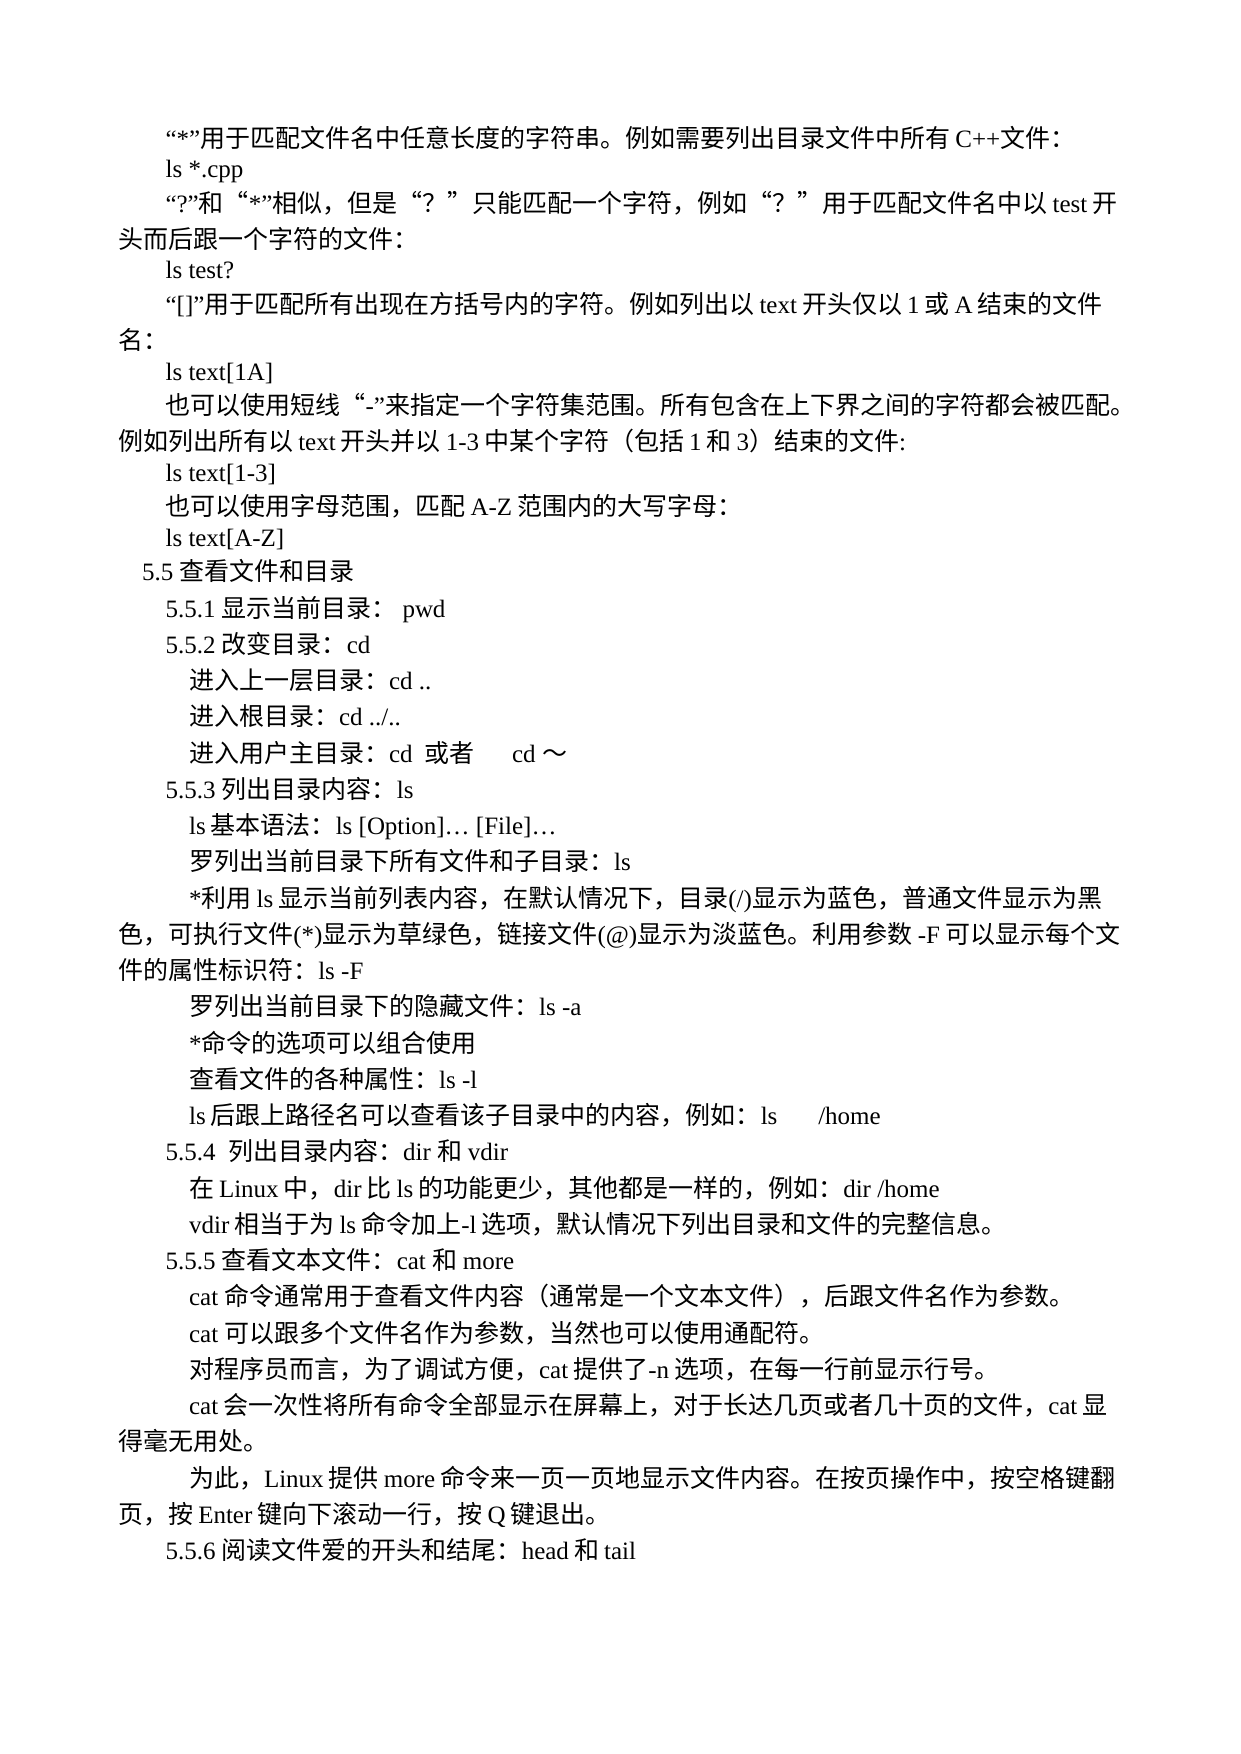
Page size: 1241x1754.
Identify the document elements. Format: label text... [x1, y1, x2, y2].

text 也可以使用字母范围，匹配A-Z范围内的大写字母： [118, 487, 1122, 523]
text *命令的选项可以组合使用 [118, 1023, 1122, 1059]
text ls text[1A] [118, 357, 1122, 386]
text cat 可以跟多个文件名作为参数，当然也可以使用通配符。 [118, 1313, 1122, 1349]
text 罗列出当前目录下所有文件和子目录：ls [118, 842, 1122, 878]
text 5.5.6 阅读文件爱的开头和结尾：head和tail [118, 1531, 1122, 1567]
text ls text[1-3] [118, 458, 1122, 487]
text ls后跟上路径名可以查看该子目录中的内容，例如：ls /home [118, 1096, 1122, 1132]
text 5.5.1 显示当前目录： pwd [118, 588, 1122, 624]
text cat 命令通常用于查看文件内容（通常是一个文本文件），后跟文件名作为参数。 [118, 1277, 1122, 1313]
text 也可以使用短线“-”来指定一个字符集范围。所有包含在上下界之间的字符都会被匹配。例如列出所有以text开头并以1-3中某个字符（包括1和3）结束的文件: [118, 386, 1122, 458]
text 5.5.4 列出目录内容：dir 和 vdir [118, 1132, 1122, 1168]
text 5.5.5 查看文本文件：cat 和 more [118, 1241, 1122, 1277]
text 5.5.2 改变目录：cd [118, 624, 1122, 661]
text 在Linux中，dir比ls的功能更少，其他都是一样的，例如：dir /home [118, 1168, 1122, 1204]
text 罗列出当前目录下的隐藏文件：ls -a [118, 987, 1122, 1023]
text “[]”用于匹配所有出现在方括号内的字符。例如列出以text开头仅以1或A结束的文件名： [118, 284, 1122, 357]
text 为此，Linux提供more命令来一页一页地显示文件内容。在按页操作中，按空格键翻页，按Enter键向下滚动一行，按Q键退出。 [118, 1458, 1122, 1531]
text 查看文件的各种属性：ls -l [118, 1059, 1122, 1096]
text ls *.cpp [118, 154, 1122, 183]
text *利用ls显示当前列表内容，在默认情况下，目录(/)显示为蓝色，普通文件显示为黑色，可执行文件(*)显示为草绿色，链接文件(@)显示为淡蓝色。利用参数 -F可以显示每个文件的属性标识符：ls -F [118, 878, 1122, 987]
text 进入用户主目录：cd 或者 cd ～ [118, 733, 1122, 769]
text 5.5.3 列出目录内容：ls [118, 769, 1122, 806]
text “?”和“*”相似，但是“？”只能匹配一个字符，例如“？”用于匹配文件名中以test开头而后跟一个字符的文件： [118, 183, 1122, 256]
text vdir相当于为ls命令加上-l选项，默认情况下列出目录和文件的完整信息。 [118, 1204, 1122, 1241]
text 进入根目录：cd ../.. [118, 697, 1122, 733]
text 对程序员而言，为了调试方便，cat提供了-n选项，在每一行前显示行号。 [118, 1349, 1122, 1386]
text ls text[A-Z] [118, 523, 1122, 552]
text 5.5 查看文件和目录 [118, 552, 1122, 588]
text ls基本语法：ls [Option]… [File]… [118, 806, 1122, 842]
text cat会一次性将所有命令全部显示在屏幕上，对于长达几页或者几十页的文件，cat显得毫无用处。 [118, 1386, 1122, 1458]
text 进入上一层目录：cd .. [118, 661, 1122, 697]
text ls test? [118, 256, 1122, 284]
text “*”用于匹配文件名中任意长度的字符串。例如需要列出目录文件中所有C++文件： [118, 118, 1122, 154]
